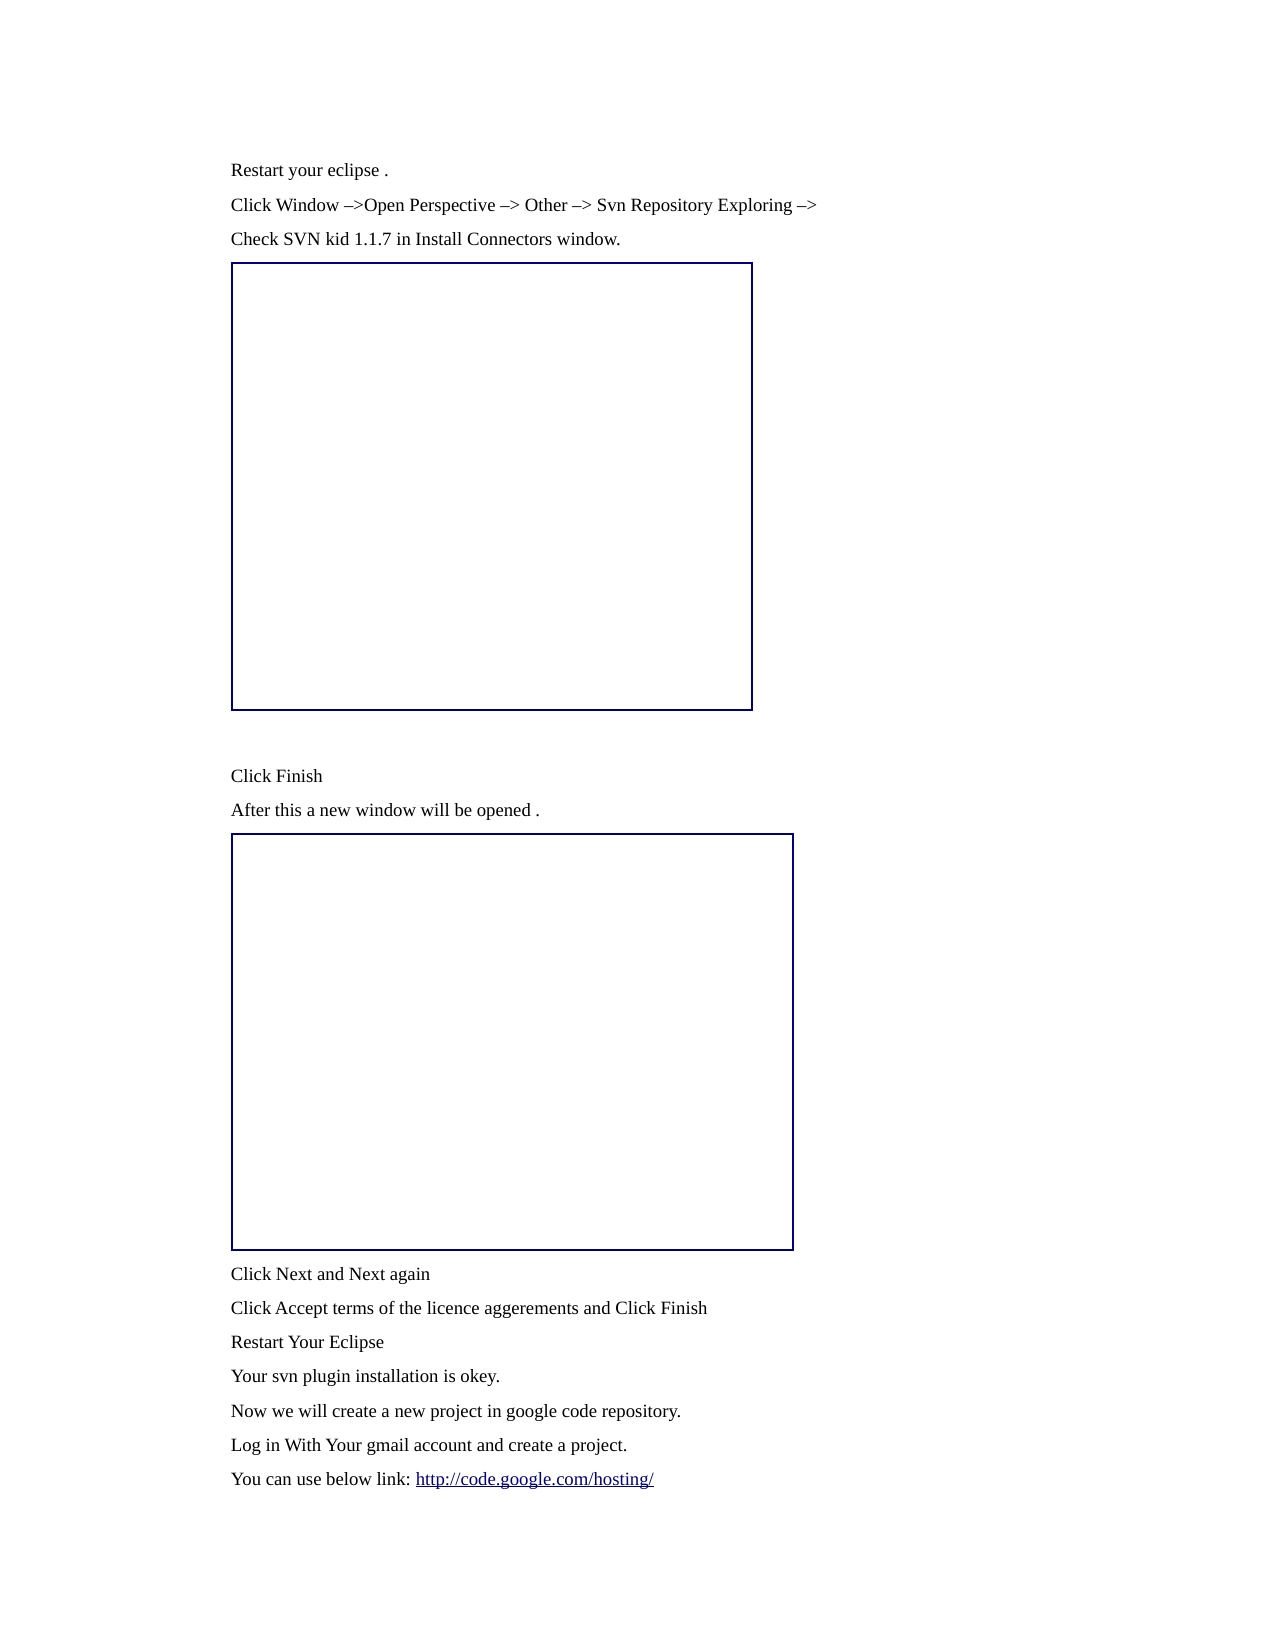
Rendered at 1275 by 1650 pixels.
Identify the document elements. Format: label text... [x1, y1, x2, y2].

text After this a new window will be opened . [231, 798, 1157, 820]
text Restart your eclipse . [231, 159, 1157, 181]
text Your svn plugin installation is okey. [231, 1365, 1157, 1387]
text Click Next and Next again [231, 1263, 1157, 1285]
text Restart Your Eclipse [231, 1331, 1157, 1353]
text You can use below link: http://code.google.com/hosting/ [231, 1468, 1157, 1489]
text Click Finish [231, 764, 1157, 786]
text Now we will create a new project in google code repository. [231, 1399, 1157, 1421]
text Check SVN kid 1.1.7 in Install Connectors window. [231, 227, 1157, 249]
text Log in With Your gmail account and create a project. [231, 1433, 1157, 1455]
text Click Window –>Open Perspective –> Other –> Svn Repository Exploring –> [231, 193, 1157, 215]
text Click Accept terms of the licence aggerements and Click Finish [231, 1297, 1157, 1319]
